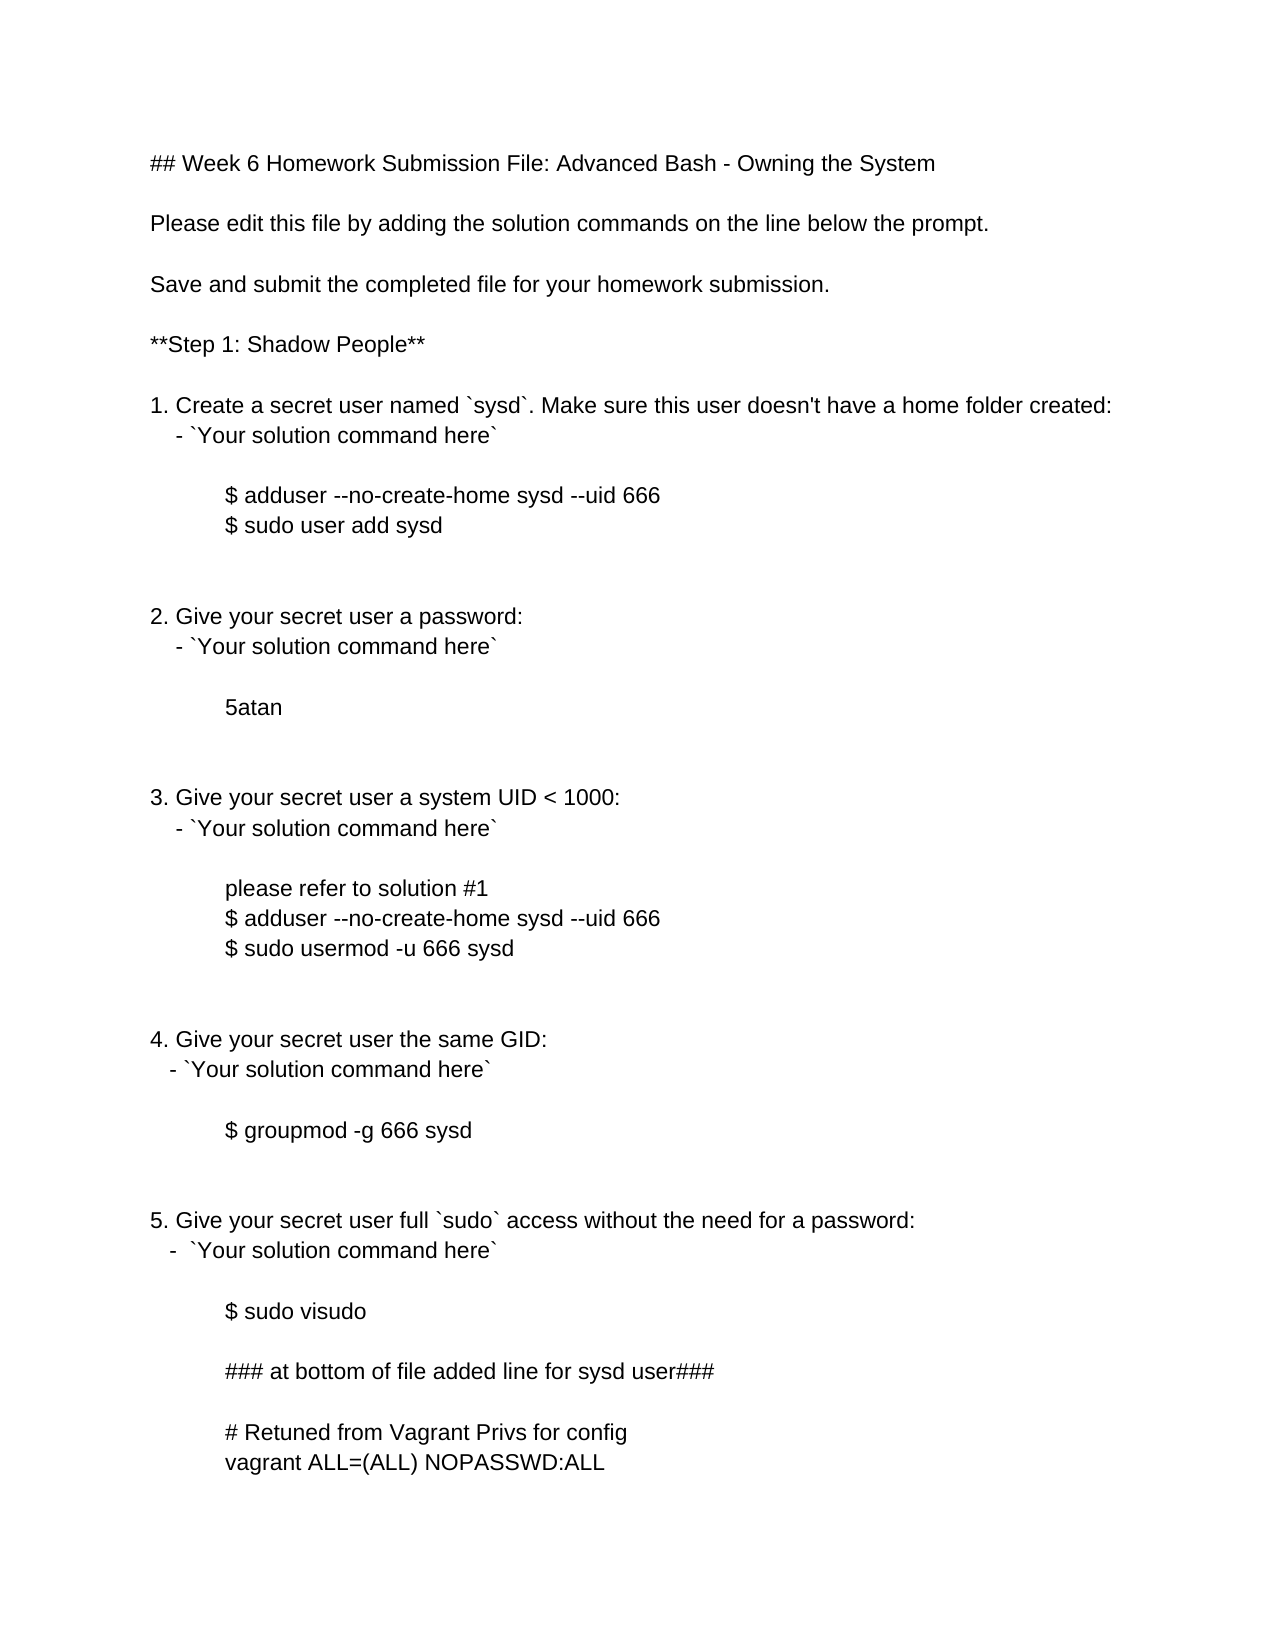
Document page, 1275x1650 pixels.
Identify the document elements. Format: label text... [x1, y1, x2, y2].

text - `Your solution command here` please refer to solution #1 $ adduser --no-create-home sysd --uid 666 $ sudo usermod -u 666 sysd [150, 814, 1125, 992]
text ## Week 6 Homework Submission File: Advanced Bash - Owning the System [150, 150, 1125, 176]
text vagrant ALL=(ALL) NOPASSWD:ALL [150, 1449, 1125, 1475]
text - `Your solution command here` $ adduser --no-create-home sysd --uid 666 $ sudo user add sysd [150, 422, 1125, 569]
text - `Your solution command here` $ groupmod -g 666 sysd [150, 1056, 1125, 1143]
text Save and submit the completed file for your homework submission. [150, 271, 1125, 297]
text 3. Give your secret user a system UID < 1000: [150, 784, 1125, 811]
text - `Your solution command here` $ sudo visudo ### at bottom of file added line for sysd user### # Retuned from Vagrant Privs for config [150, 1237, 1125, 1445]
text 5. Give your secret user full `sudo` access without the need for a password: [150, 1207, 1125, 1234]
text 1. Create a secret user named `sysd`. Make sure this user doesn't have a home folder created: [150, 392, 1125, 418]
text **Step 1: Shadow People** [150, 331, 1125, 358]
text - `Your solution command here` 5atan [150, 633, 1125, 750]
text 4. Give your secret user the same GID: [150, 1026, 1125, 1052]
text 2. Give your secret user a password: [150, 603, 1125, 629]
text Please edit this file by adding the solution commands on the line below the prompt. [150, 210, 1125, 237]
